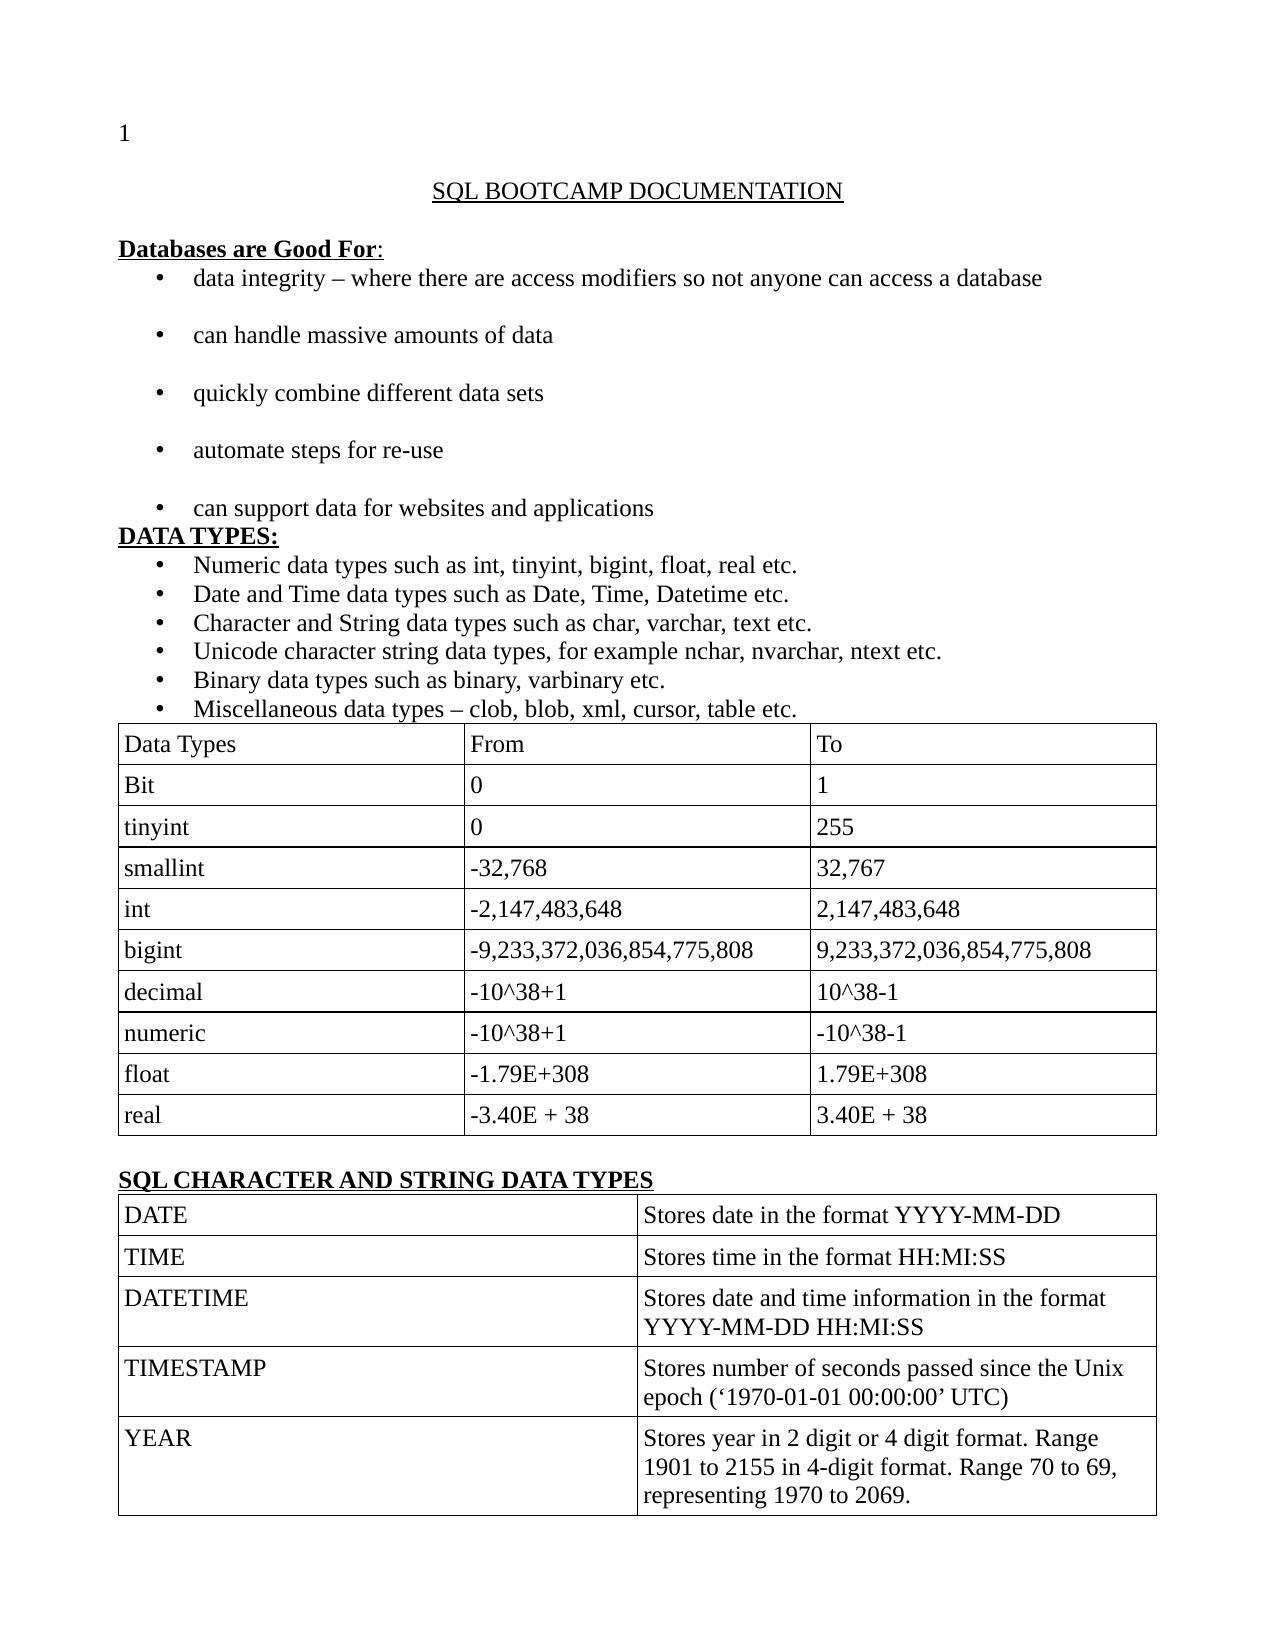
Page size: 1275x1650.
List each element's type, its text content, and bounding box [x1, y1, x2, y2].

table_cell 9,233,372,036,854,775,808 [811, 930, 1156, 970]
list Unicode character string data types, for example nchar, nvarchar, ntext etc. [156, 636, 1157, 665]
list can support data for websites and applications [156, 493, 1157, 521]
table_cell bigint [119, 930, 464, 970]
list Numeric data types such as int, tinyint, bigint, float, real etc. [156, 550, 1157, 579]
table_cell int [119, 889, 464, 929]
list Date and Time data types such as Date, Time, Datetime etc. [156, 579, 1157, 608]
table_cell 1 [811, 765, 1156, 805]
text DATA TYPES: [118, 521, 1157, 550]
table_cell Stores year in 2 digit or 4 digit format. Range 1901 to 2155 in 4-digit format. Range 70 to 69, representing 1970 to 2069. [638, 1417, 1156, 1515]
list data integrity – where there are access modifiers so not anyone can access a database [156, 263, 1157, 291]
table_cell smallint [119, 848, 464, 888]
table_cell -1.79E+308 [465, 1054, 810, 1094]
table_cell -9,233,372,036,854,775,808 [465, 930, 810, 970]
list quickly combine different data sets [156, 378, 1157, 406]
table_cell decimal [119, 971, 464, 1011]
table_cell -32,768 [465, 848, 810, 888]
table_cell TIMESTAMP [119, 1347, 637, 1416]
text Databases are Good For: [118, 234, 1157, 263]
table_cell 10^38-1 [811, 971, 1156, 1011]
table_header Data Types [119, 724, 464, 764]
table_cell 32,767 [811, 848, 1156, 888]
table_cell -10^38-1 [811, 1013, 1156, 1053]
table_header Stores date in the format YYYY-MM-DD [638, 1195, 1156, 1235]
table_cell -2,147,483,648 [465, 889, 810, 929]
table_cell numeric [119, 1013, 464, 1053]
text SQL CHARACTER AND STRING DATA TYPES [118, 1165, 1157, 1194]
table_cell Stores number of seconds passed since the Unix epoch (‘1970-01-01 00:00:00’ UTC) [638, 1347, 1156, 1416]
table_cell 3.40E + 38 [811, 1095, 1156, 1135]
table_cell -10^38+1 [465, 1013, 810, 1053]
table_header From [465, 724, 810, 764]
list automate steps for re-use [156, 435, 1157, 464]
table_cell DATETIME [119, 1277, 637, 1346]
table_cell -10^38+1 [465, 971, 810, 1011]
table_cell -3.40E + 38 [465, 1095, 810, 1135]
table_cell float [119, 1054, 464, 1094]
list can handle massive amounts of data [156, 320, 1157, 349]
list Character and String data types such as char, varchar, text etc. [156, 608, 1157, 636]
table_cell 1.79E+308 [811, 1054, 1156, 1094]
list Binary data types such as binary, varbinary etc. [156, 665, 1157, 694]
table_header To [811, 724, 1156, 764]
table_cell tinyint [119, 806, 464, 846]
list Miscellaneous data types – clob, blob, xml, cursor, table etc. [156, 694, 1157, 723]
table_cell 0 [465, 806, 810, 846]
table_cell 0 [465, 765, 810, 805]
text SQL BOOTCAMP DOCUMENTATION [118, 176, 1157, 205]
table_header DATE [119, 1195, 637, 1235]
table_cell Stores date and time information in the format YYYY-MM-DD HH:MI:SS [638, 1277, 1156, 1346]
table_cell real [119, 1095, 464, 1135]
table_cell TIME [119, 1236, 637, 1276]
table_cell Bit [119, 765, 464, 805]
table_cell YEAR [119, 1417, 637, 1515]
table_cell 2,147,483,648 [811, 889, 1156, 929]
table_cell Stores time in the format HH:MI:SS [638, 1236, 1156, 1276]
table_cell 255 [811, 806, 1156, 846]
